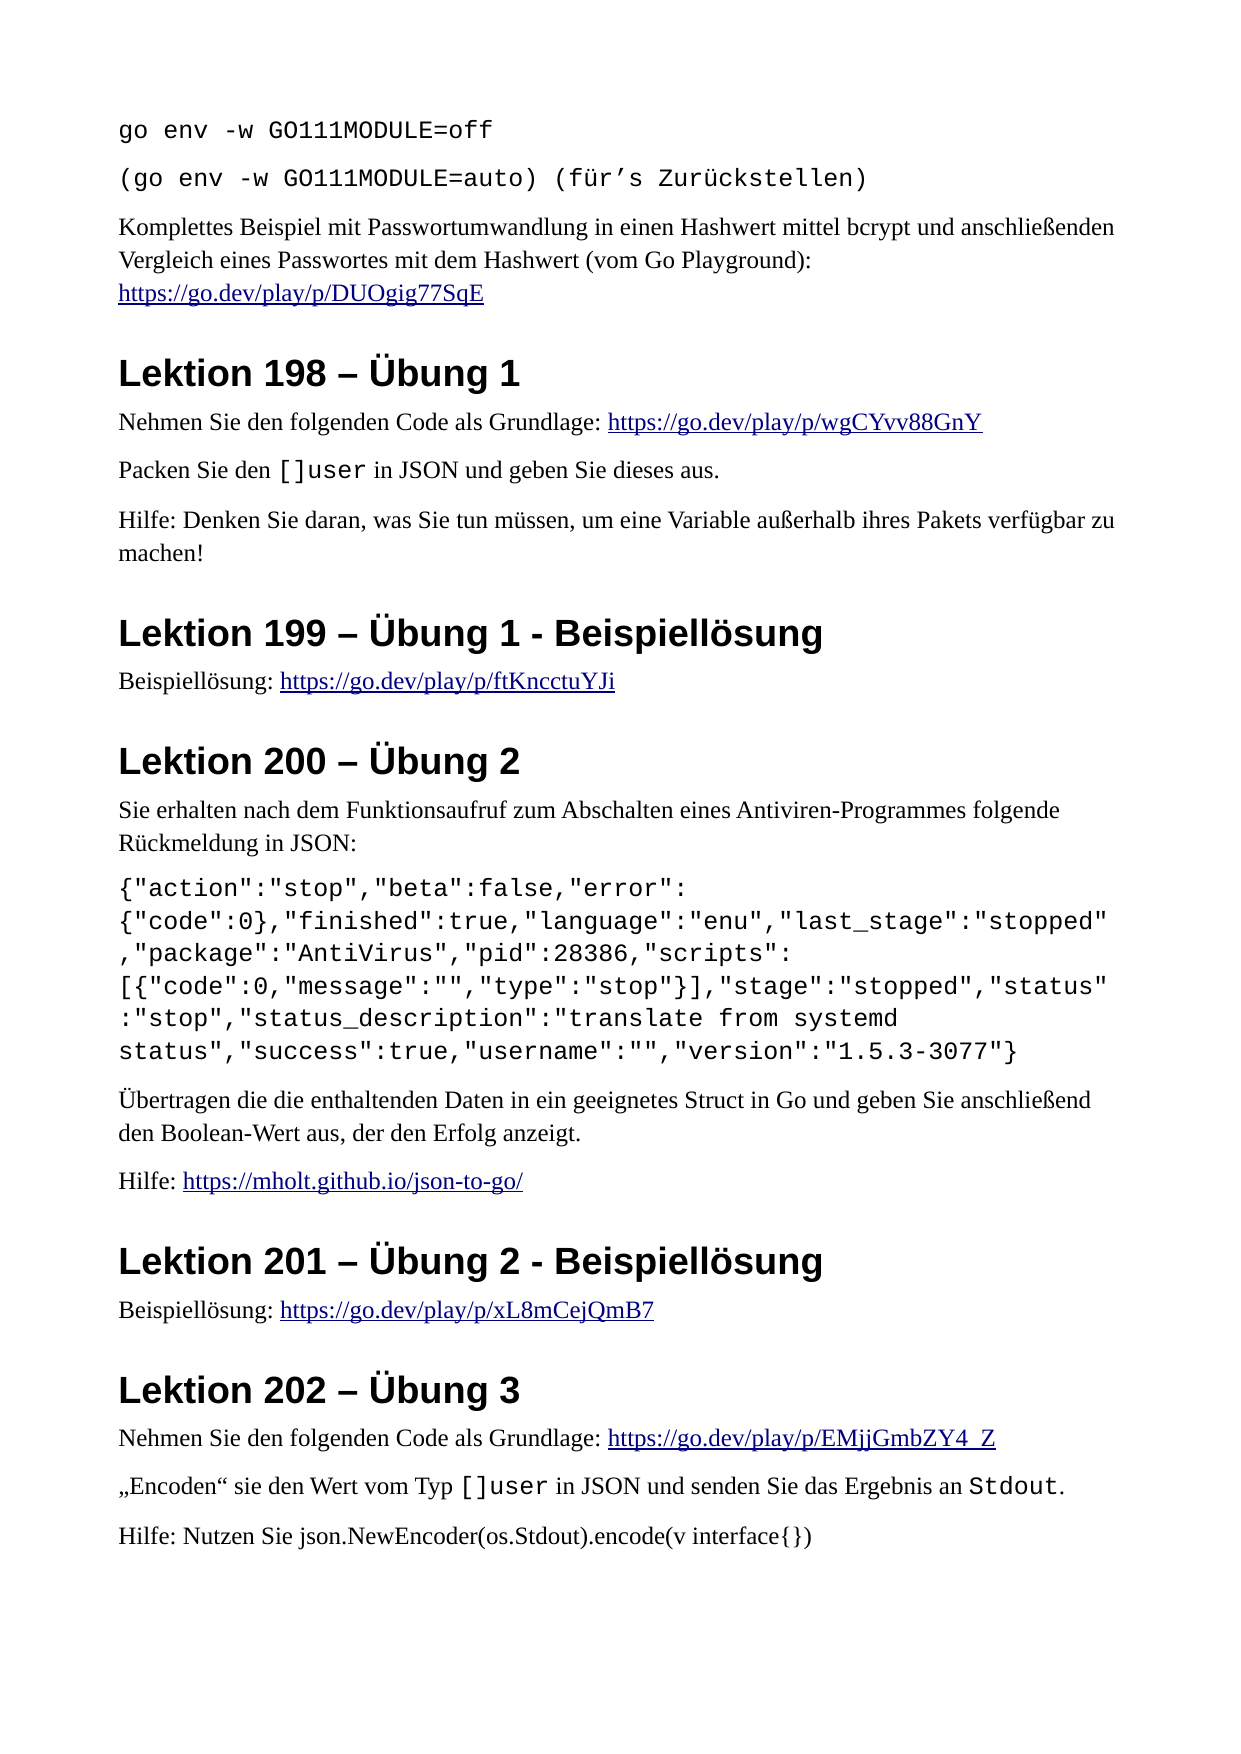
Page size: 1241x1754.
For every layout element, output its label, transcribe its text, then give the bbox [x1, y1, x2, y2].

subtitle Lektion 202 – Übung 3 [118, 1367, 1122, 1411]
text go env -w GO111MODULE=off [118, 118, 1122, 146]
text Nehmen Sie den folgenden Code als Grundlage: https://go.dev/play/p/EMjjGmbZY4_Z [118, 1423, 1122, 1452]
text Beispiellösung: https://go.dev/play/p/ftKncctuYJi [118, 666, 1122, 695]
subtitle Lektion 200 – Übung 2 [118, 739, 1122, 783]
text Sie erhalten nach dem Funktionsaufruf zum Abschalten eines Antiviren-Programmes folgende Rückmeldung in JSON: [118, 795, 1122, 857]
text (go env -w GO111MODULE=auto) (für’s Zurückstellen) [118, 165, 1122, 193]
text Beispiellösung: https://go.dev/play/p/xL8mCejQmB7 [118, 1295, 1122, 1323]
text Komplettes Beispiel mit Passwortumwandlung in einen Hashwert mittel bcrypt und anschließenden Vergleich eines Passwortes mit dem Hashwert (vom Go Playground): https://go.dev/play/p/DUOgig77SqE [118, 212, 1122, 307]
text {"action":"stop","beta":false,"error":{"code":0},"finished":true,"language":"enu","last_stage":"stopped","package":"AntiVirus","pid":28386,"scripts":[{"code":0,"message":"","type":"stop"}],"stage":"stopped","status":"stop","status_description":"translate from systemd status","success":true,"username":"","version":"1.5.3-3077"} [118, 876, 1122, 1067]
subtitle Lektion 199 – Übung 1 - Beispiellösung [118, 610, 1122, 654]
text Hilfe: Nutzen Sie json.NewEncoder(os.Stdout).encode(v interface{}) [118, 1521, 1122, 1550]
text Packen Sie den []user in JSON und geben Sie dieses aus. [118, 455, 1122, 486]
subtitle Lektion 198 – Übung 1 [118, 351, 1122, 394]
subtitle Lektion 201 – Übung 2 - Beispiellösung [118, 1239, 1122, 1282]
text Hilfe: https://mholt.github.io/json-to-go/ [118, 1166, 1122, 1195]
text Hilfe: Denken Sie daran, was Sie tun müssen, um eine Variable außerhalb ihres Pakets verfügbar zu machen! [118, 505, 1122, 566]
text Übertragen die die enthaltenden Daten in ein geeignetes Struct in Go und geben Sie anschließend den Boolean-Wert aus, der den Erfolg anzeigt. [118, 1085, 1122, 1147]
text „Encoden“ sie den Wert vom Typ []user in JSON und senden Sie das Ergebnis an Stdout. [118, 1471, 1122, 1502]
text Nehmen Sie den folgenden Code als Grundlage: https://go.dev/play/p/wgCYvv88GnY [118, 407, 1122, 436]
